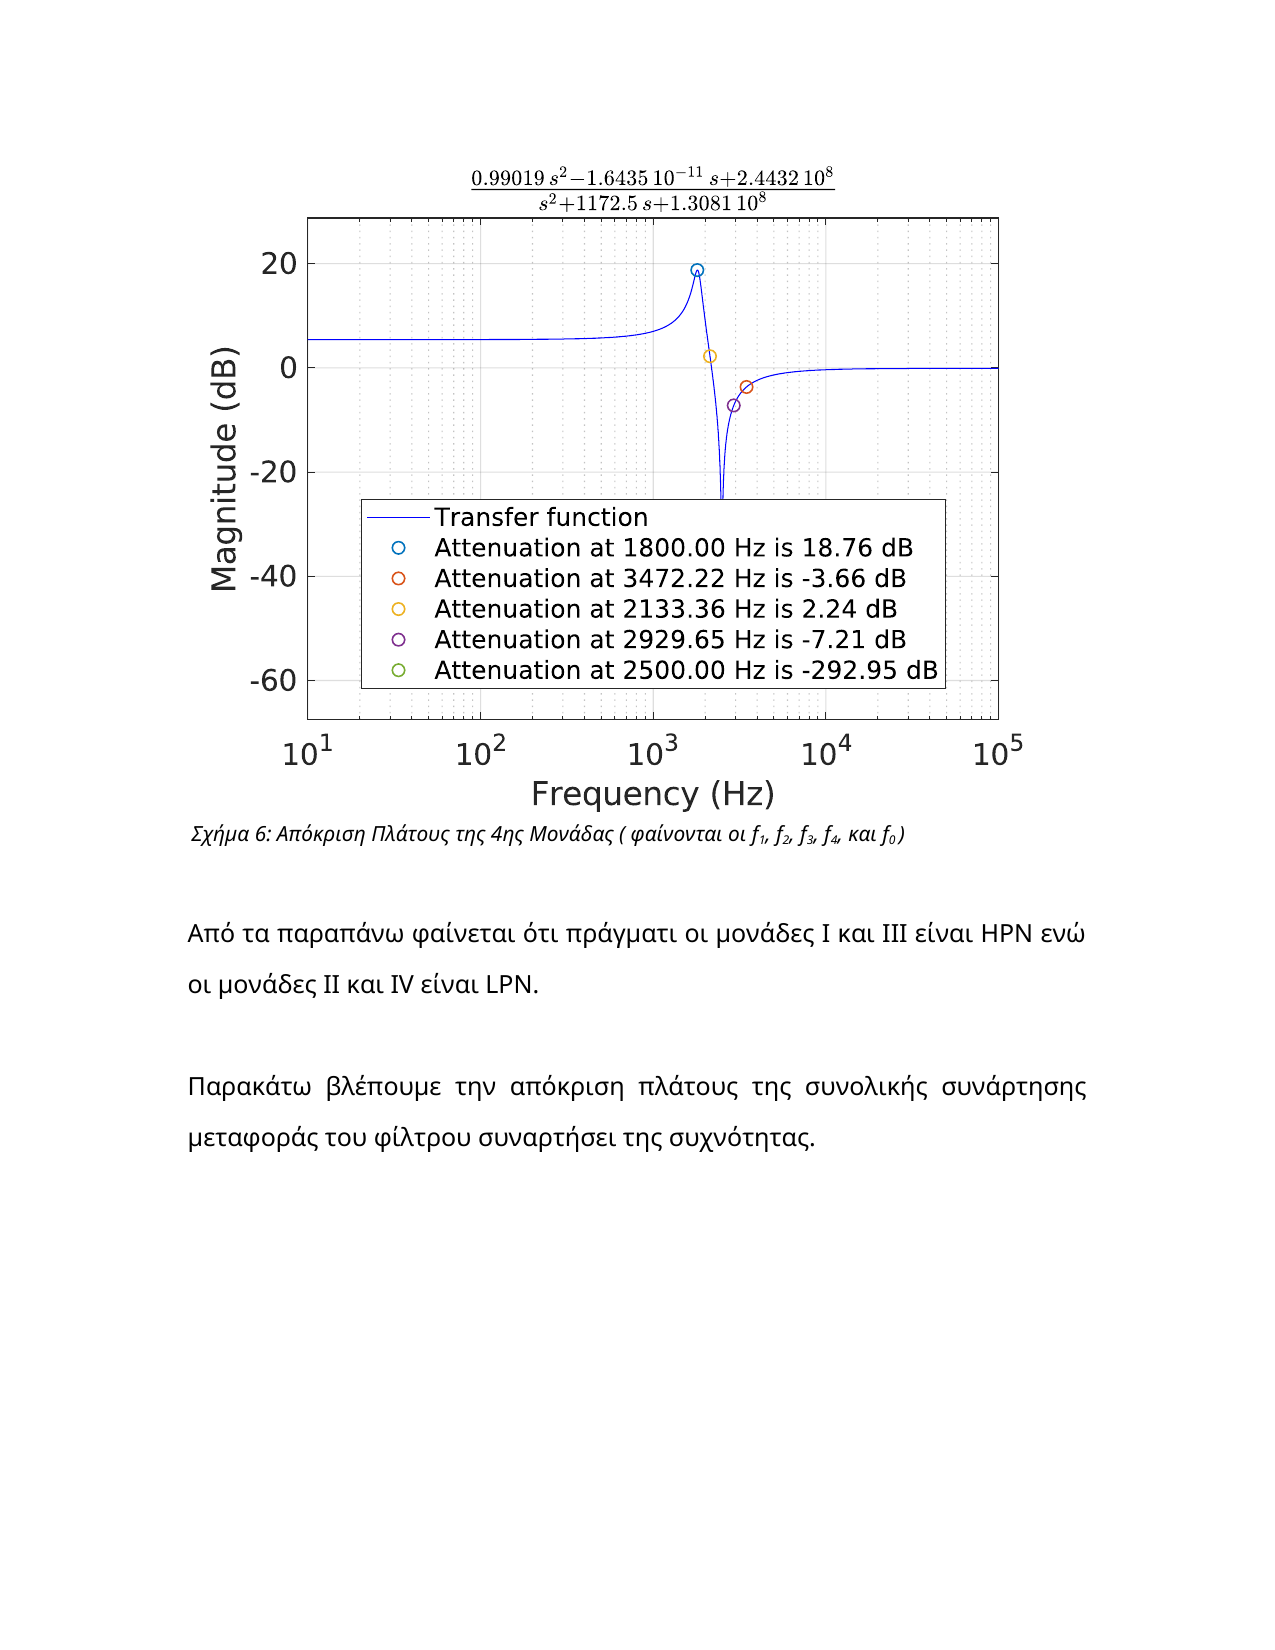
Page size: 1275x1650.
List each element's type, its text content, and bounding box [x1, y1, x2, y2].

text Από τα παραπάνω φαίνεται ότι πράγματι οι μονάδες Ι και ΙΙΙ είναι HPN ενώ οι μονάδες II και IV είναι LPN. [187, 916, 1087, 1001]
text Σχήμα 6: Απόκριση Πλάτους της 4ης Μονάδας ( φαίνονται οι f1, f2, f3, f4, και f0 ) [191, 162, 1084, 848]
text Παρακάτω βλέπουμε την απόκριση πλάτους της συνολικής συνάρτησης μεταφοράς του φίλτρου συναρτήσει της συχνότητας. [187, 1069, 1087, 1154]
